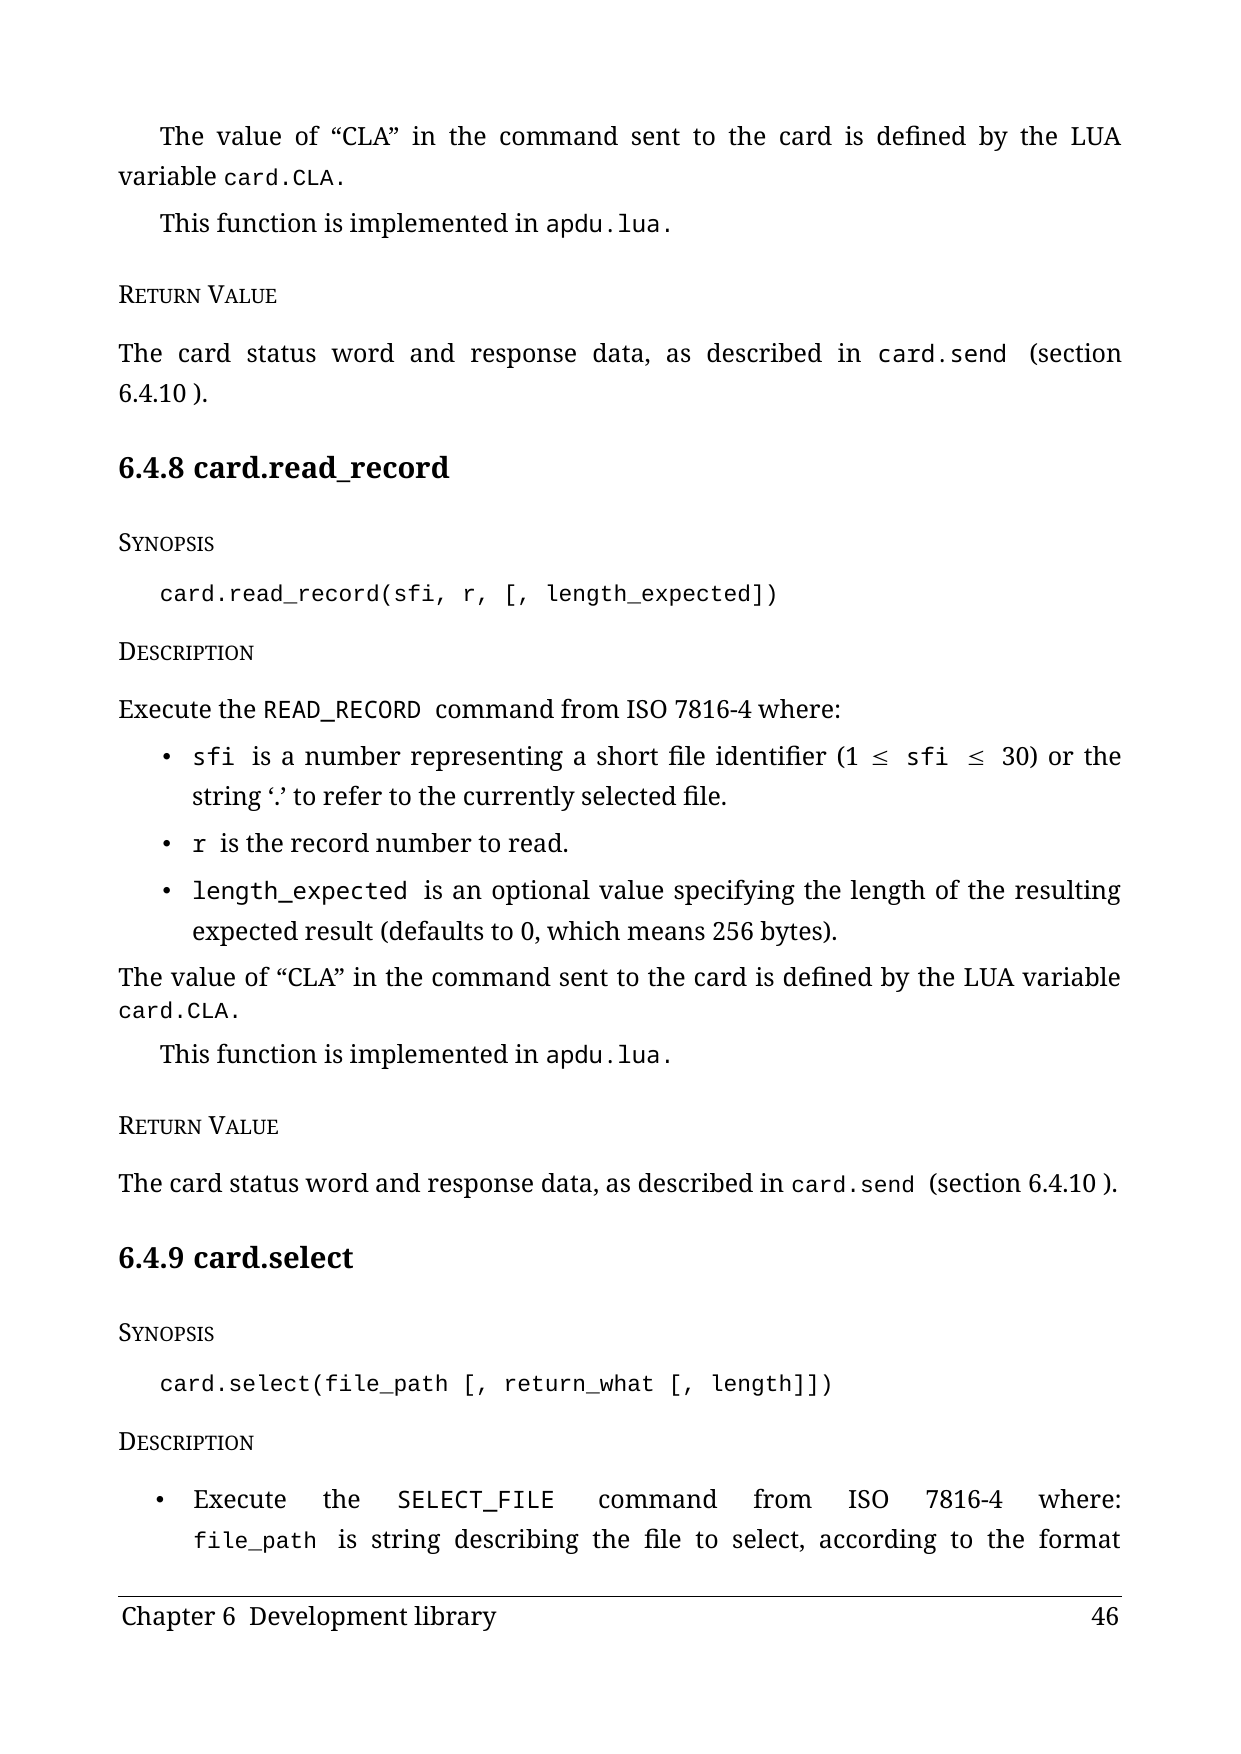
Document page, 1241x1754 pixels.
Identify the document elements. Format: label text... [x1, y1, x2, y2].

list Execute the SELECT_FILE command from ISO 7816-4 where: file_path is string describing the file to select, according to the format [156, 1481, 1122, 1556]
text The value of “CLA” in the command sent to the card is defined by the LUA variable card.CLA. [118, 118, 1122, 193]
list length_expected is an optional value specifying the length of the resulting expected result (defaults to 0, which means 256 bytes). [162, 872, 1122, 947]
subtitle Return Value [118, 277, 1122, 311]
subtitle Synopsis [118, 524, 1122, 558]
text The value of “CLA” in the command sent to the card is defined by the LUA variable card.CLA. [118, 960, 1122, 1025]
text This function is implemented in apdu.lua. [118, 206, 1122, 240]
text This function is implemented in apdu.lua. [118, 1036, 1122, 1070]
text card.select(file_path [, return_what [, length]]) [159, 1372, 1122, 1398]
text card.read_record(sfi, r, [, length_expected]) [159, 582, 1122, 608]
list sfi is a number representing a short file identifier (1 ≤ sfi ≤ 30) or the string ‘.’ to refer to the currently selected file. [162, 738, 1122, 813]
subtitle Description [118, 1423, 1122, 1457]
subtitle card.select [118, 1238, 1122, 1277]
subtitle Synopsis [118, 1314, 1122, 1348]
text The card status word and response data, as described in card.send (section 6.4.10 ). [118, 335, 1122, 410]
text Execute the READ_RECORD command from ISO 7816-4 where: [118, 691, 1122, 725]
subtitle Description [118, 633, 1122, 667]
subtitle card.read_record [118, 448, 1122, 487]
list r is the record number to read. [162, 826, 1122, 860]
text The card status word and response data, as described in card.send (section 6.4.10 ). [118, 1166, 1122, 1200]
subtitle Return Value [118, 1108, 1122, 1142]
